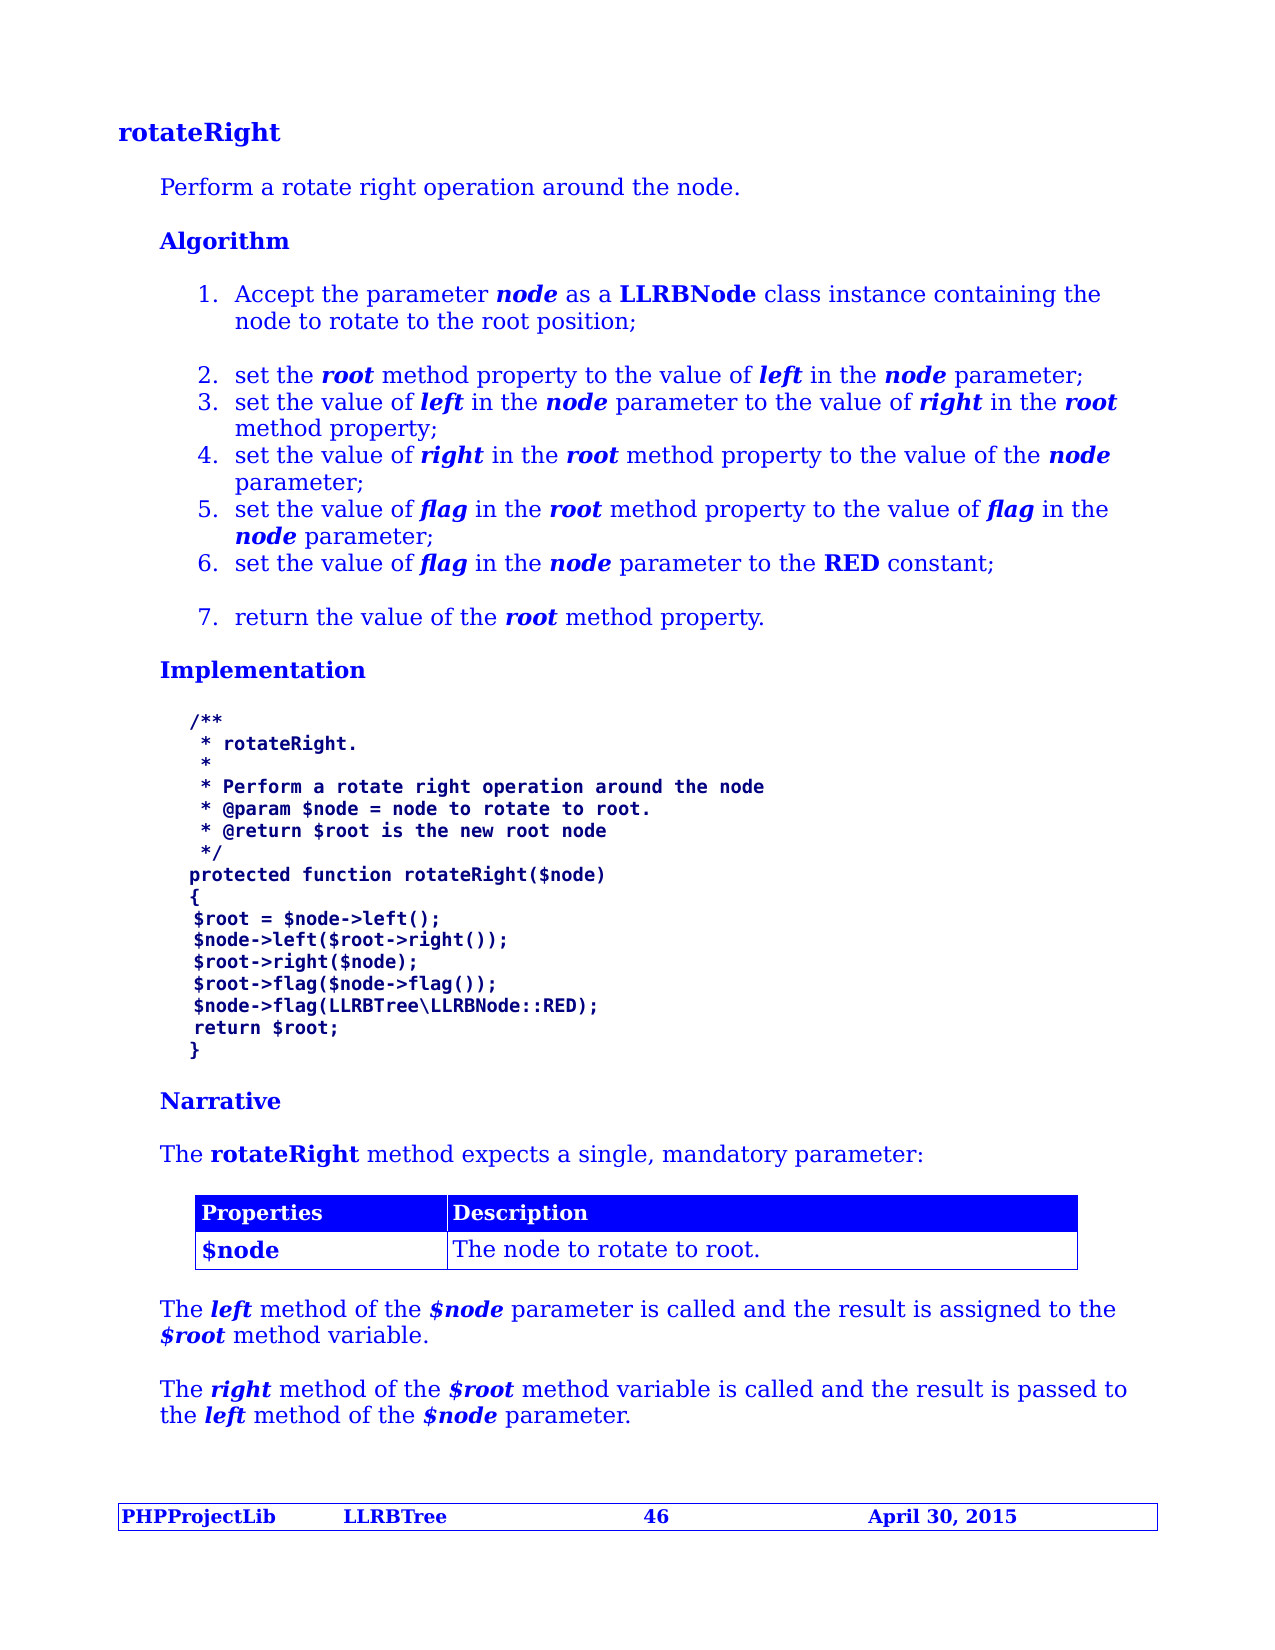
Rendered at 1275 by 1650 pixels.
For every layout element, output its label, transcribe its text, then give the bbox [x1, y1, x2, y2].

text Algorithm [159, 227, 1157, 254]
list set the value of flag in the root method property to the value of flag in the node parameter; [197, 496, 1157, 550]
text The right method of the $root method variable is called and the result is passed to the left method of the $node parameter. [159, 1376, 1157, 1429]
list $root->flag($node->flag()); [189, 973, 1157, 995]
text Perform a rotate right operation around the node. [159, 174, 1157, 201]
list set the value of left in the node parameter to the value of right in the root method property; [197, 388, 1157, 442]
list return the value of the root method property. [197, 603, 1157, 630]
list $node->left($root->right()); [189, 929, 1157, 951]
list set the root method property to the value of left in the node parameter; [197, 362, 1157, 388]
list * @param $node = node to rotate to root. [189, 798, 1157, 820]
title rotateRight [118, 118, 1157, 147]
text Implementation [159, 657, 1157, 684]
list } [189, 1039, 1157, 1061]
table_cell The node to rotate to root. [448, 1232, 1077, 1269]
list /** [189, 711, 1157, 732]
text The left method of the $node parameter is called and the result is assigned to the $root method variable. [159, 1296, 1157, 1349]
list * rotateRight. [189, 732, 1157, 754]
list set the value of flag in the node parameter to the RED constant; [197, 550, 1157, 577]
list { [189, 886, 1157, 907]
list */ [189, 842, 1157, 864]
list set the value of right in the root method property to the value of the node parameter; [197, 442, 1157, 496]
list protected function rotateRight($node) [189, 864, 1157, 886]
table_header Properties [196, 1196, 447, 1231]
list return $root; [189, 1017, 1157, 1039]
table_cell $node [196, 1232, 447, 1269]
list $root = $node->left(); [189, 907, 1157, 929]
list $root->right($node); [189, 951, 1157, 973]
list Accept the parameter node as a LLRBNode class instance containing the node to rotate to the root position; [197, 281, 1157, 335]
list * [189, 754, 1157, 776]
table_header Description [448, 1196, 1077, 1231]
list * Perform a rotate right operation around the node [189, 776, 1157, 798]
list $node->flag(LLRBTree\LLRBNode::RED); [189, 995, 1157, 1017]
list * @return $root is the new root node [189, 820, 1157, 842]
text The rotateRight method expects a single, mandatory parameter: [159, 1141, 1157, 1168]
text Narrative [159, 1087, 1157, 1114]
